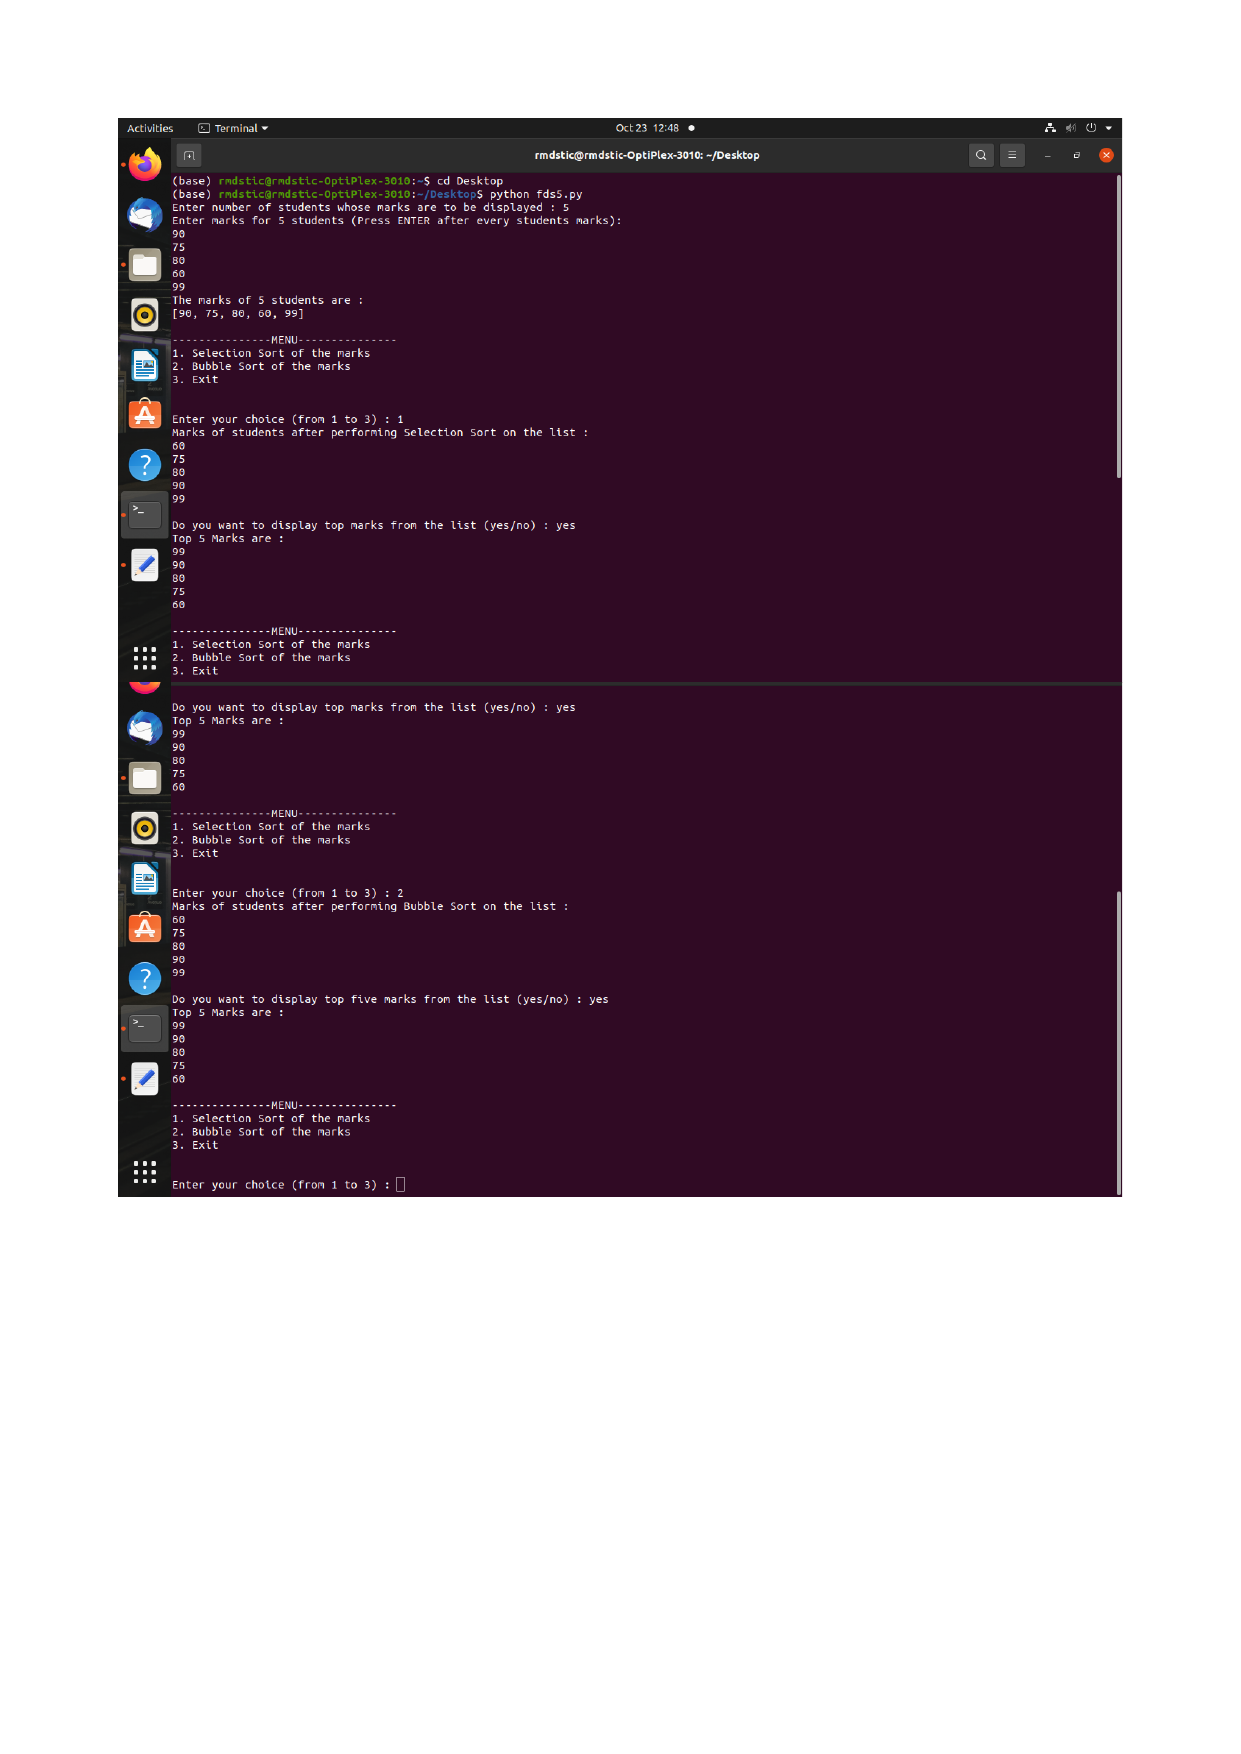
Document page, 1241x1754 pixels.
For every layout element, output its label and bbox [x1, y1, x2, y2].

picture [118, 118, 1123, 1197]
